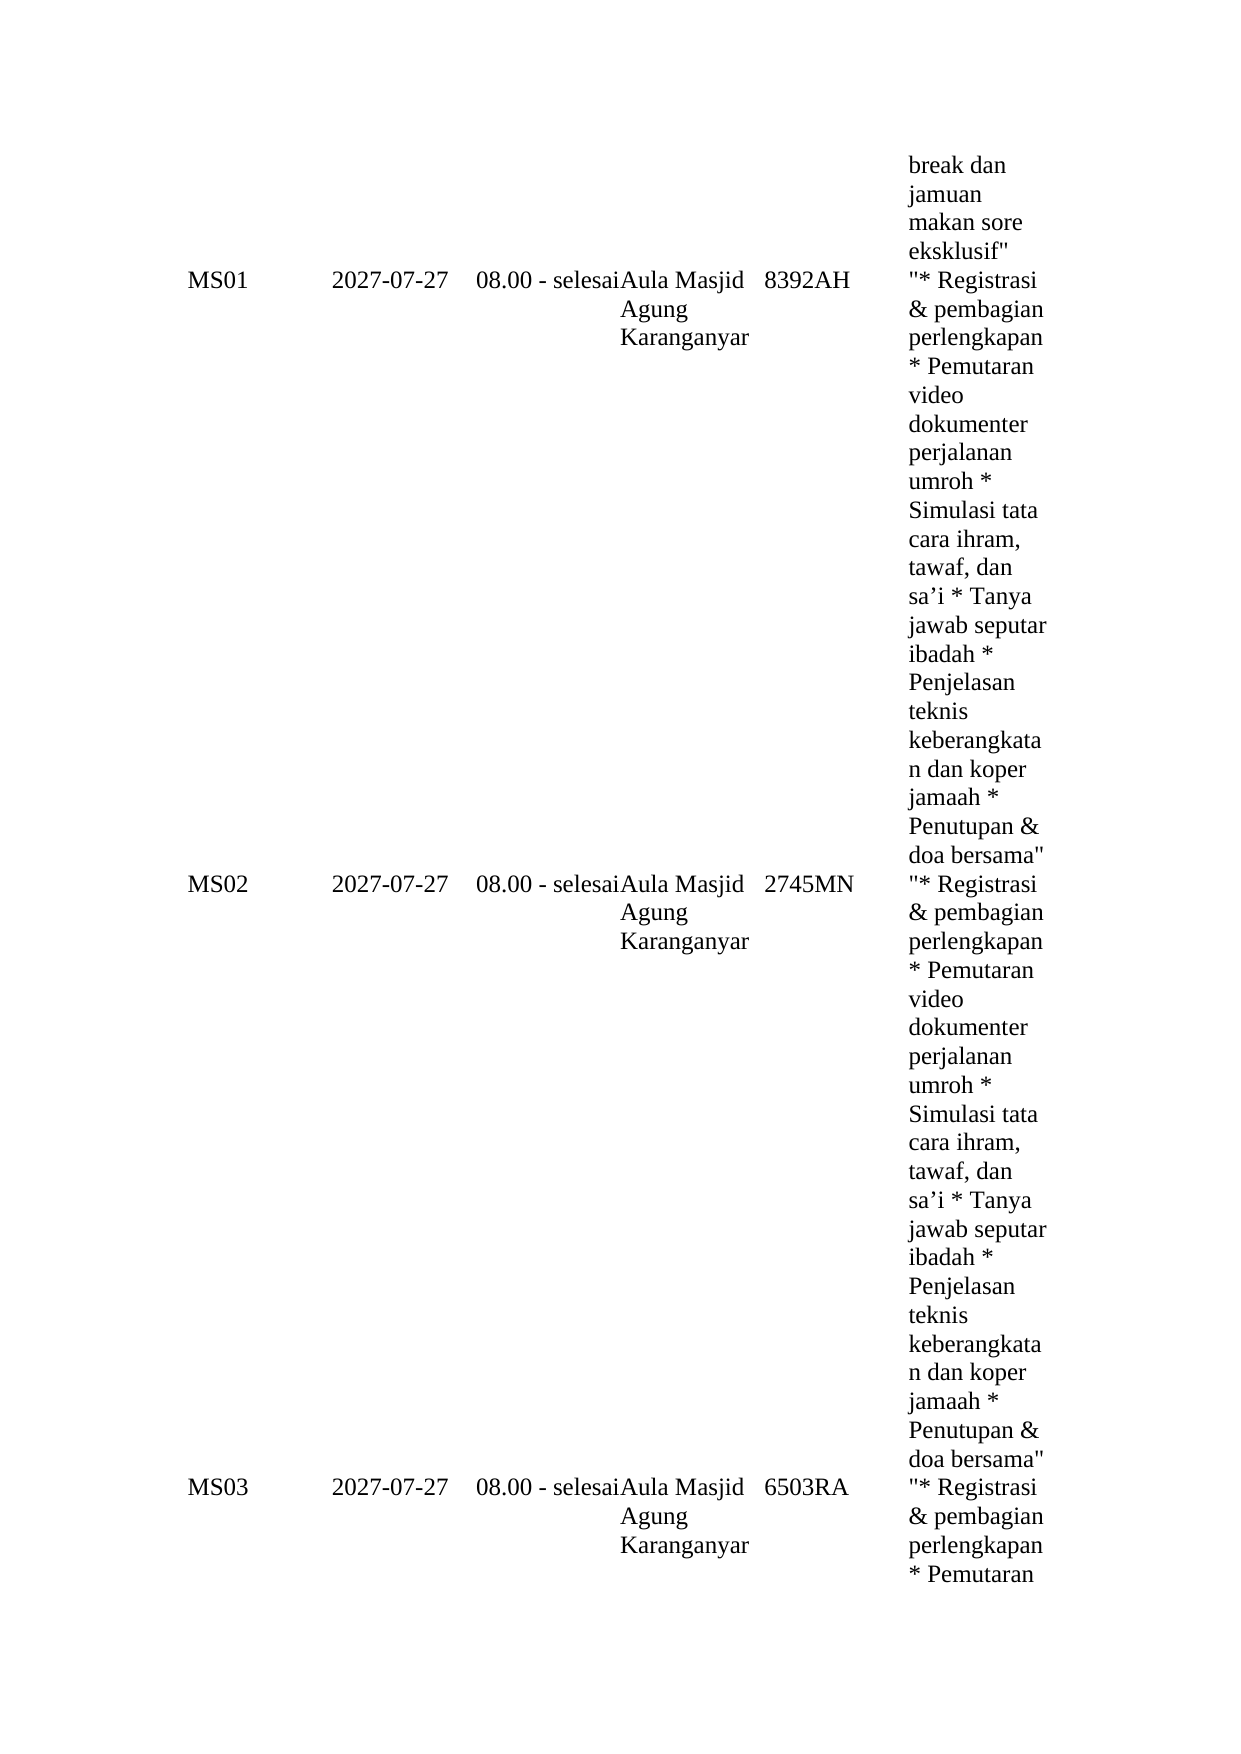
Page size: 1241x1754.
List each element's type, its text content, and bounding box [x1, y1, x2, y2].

table_cell Aula Masjid Agung Karanganyar [620, 869, 764, 1472]
table_cell 6503RA [764, 1473, 908, 1587]
table_cell [188, 150, 332, 265]
table_cell 13.00 - selesai [476, 150, 620, 265]
table_cell Aula Masjid Agung Karanganyar [620, 265, 764, 869]
table_cell Aula Masjid Agung Karanganyar [620, 1473, 764, 1587]
table_cell 2745MN [764, 869, 908, 1472]
table_cell 2027-07-27 [332, 265, 476, 869]
table_cell [332, 150, 476, 265]
table_cell 08.00 - selesai [476, 869, 620, 1472]
table_cell Hotel Alila Solo - Ballroom Orchid [620, 150, 764, 265]
table_cell MS03 [188, 1473, 332, 1587]
table_cell "* Registrasi & pembagian perlengkapan * Pemutaran video dokumenter perjalanan umroh * Simulasi tata cara ihram, tawaf, dan sa’i * Tanya jawab seputar ibadah * Penjelasan teknis keberangkatan dan koper jamaah * Penutupan & doa bersama" [908, 265, 1053, 869]
table_cell 2027-07-27 [332, 1473, 476, 1587]
table_cell [764, 150, 908, 265]
table_cell MS01 [188, 265, 332, 869]
table_cell "* Registrasi & pembagian perlengkapan * Pemutaran [908, 1473, 1053, 1587]
table_cell MS02 [188, 869, 332, 1472]
table_cell break dan jamuan makan sore eksklusif" [908, 150, 1053, 265]
table_cell 08.00 - selesai [476, 1473, 620, 1587]
table_cell 8392AH [764, 265, 908, 869]
table_cell "* Registrasi & pembagian perlengkapan * Pemutaran video dokumenter perjalanan umroh * Simulasi tata cara ihram, tawaf, dan sa’i * Tanya jawab seputar ibadah * Penjelasan teknis keberangkatan dan koper jamaah * Penutupan & doa bersama" [908, 869, 1053, 1472]
table_cell 2027-07-27 [332, 869, 476, 1472]
table_cell 08.00 - selesai [476, 265, 620, 869]
